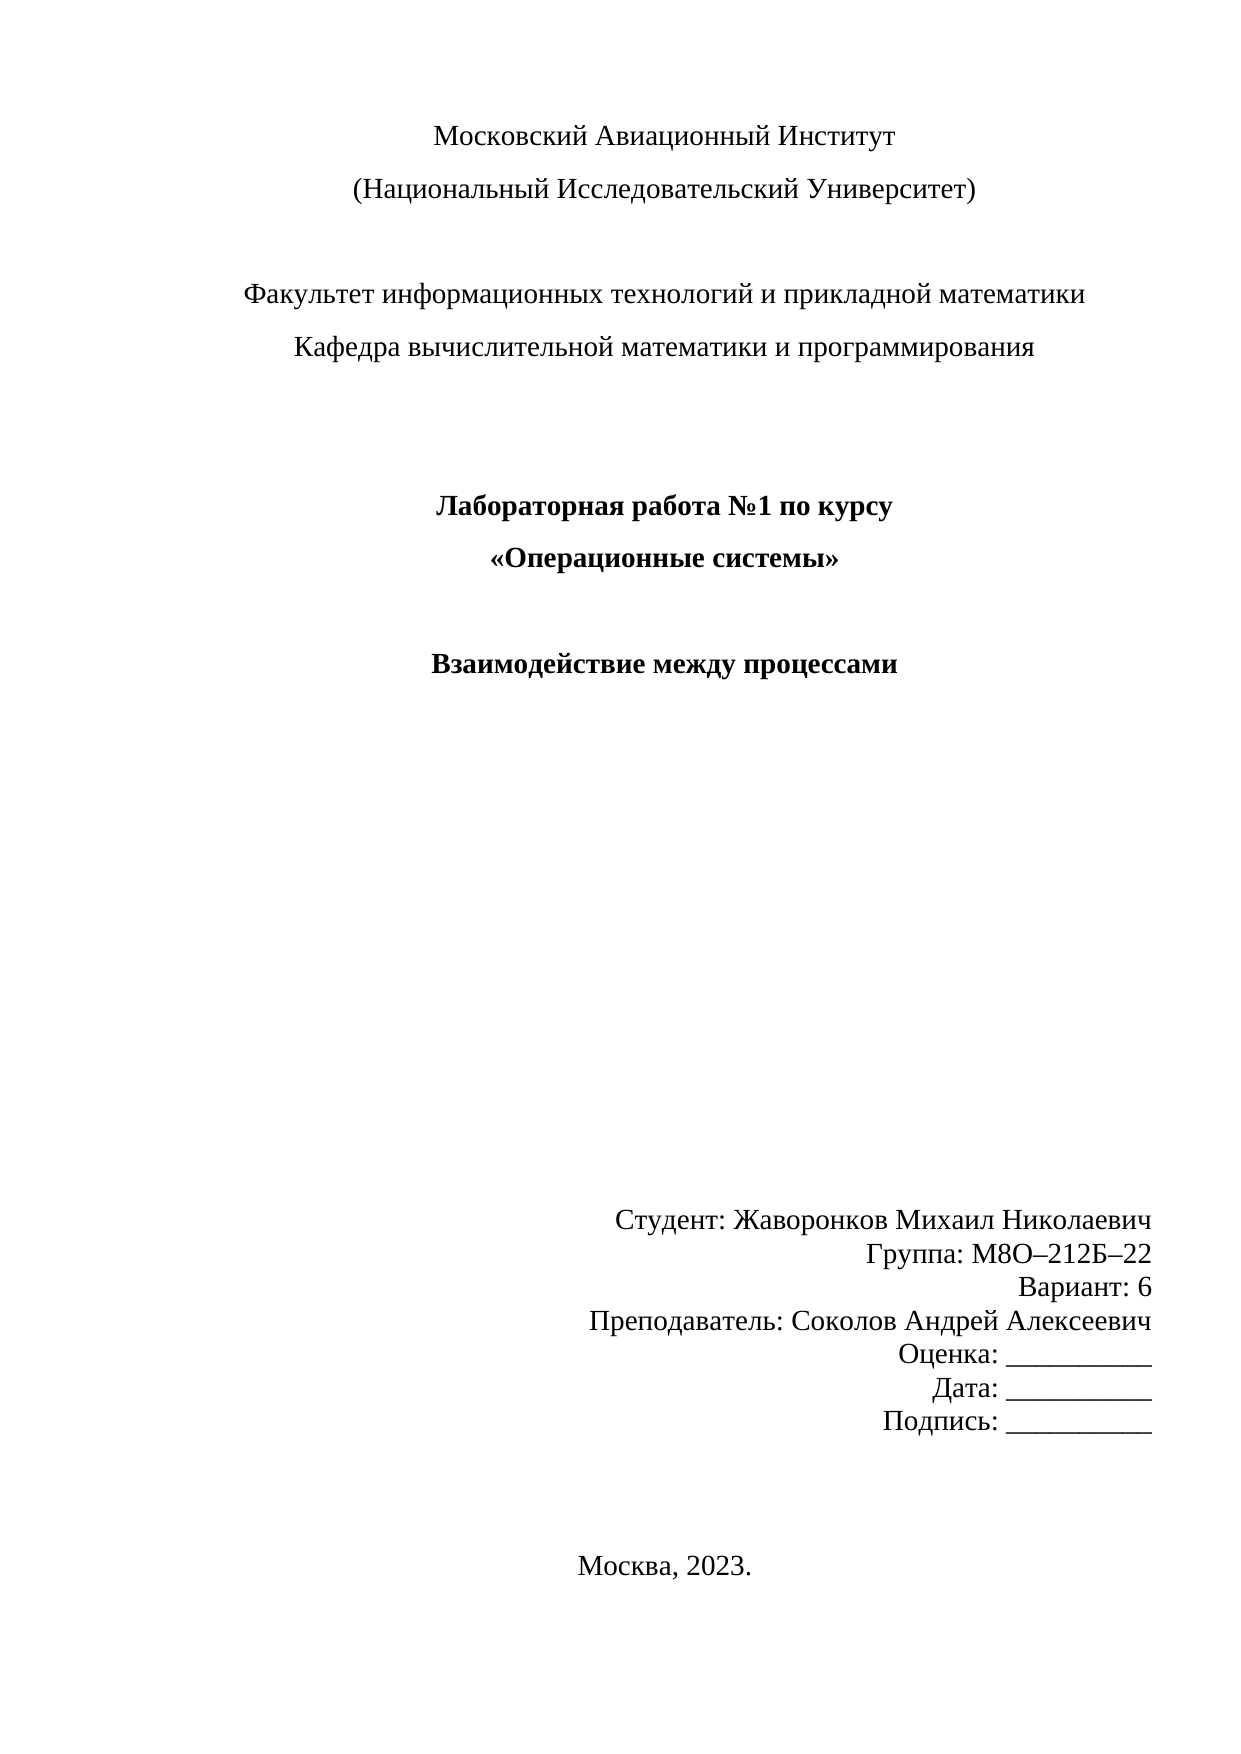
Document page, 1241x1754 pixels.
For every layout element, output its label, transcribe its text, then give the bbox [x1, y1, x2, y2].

text Студент: Жаворонков Михаил Николаевич [177, 1202, 1152, 1236]
text Подпись: __________ [177, 1403, 1152, 1437]
text Москва, 2023. [177, 1548, 1152, 1582]
text (Национальный Исследовательский Университет) [177, 171, 1152, 204]
text Дата: __________ [177, 1370, 1152, 1403]
text Оценка: __________ [177, 1336, 1152, 1370]
text Кафедра вычислительной математики и программирования [177, 329, 1152, 363]
text Вариант: 6 [767, 1269, 1152, 1303]
text Преподаватель: Соколов Андрей Алексеевич [177, 1303, 1152, 1336]
text Факультет информационных технологий и прикладной математики [177, 277, 1152, 310]
text Группа: М8О–212Б–22 [767, 1236, 1152, 1269]
text Взаимодействие между процессами [177, 646, 1152, 680]
text Московский Авиационный Институт [177, 118, 1152, 152]
text Лабораторная работа №1 по курсу [177, 488, 1152, 521]
text «Операционные системы» [177, 541, 1152, 574]
